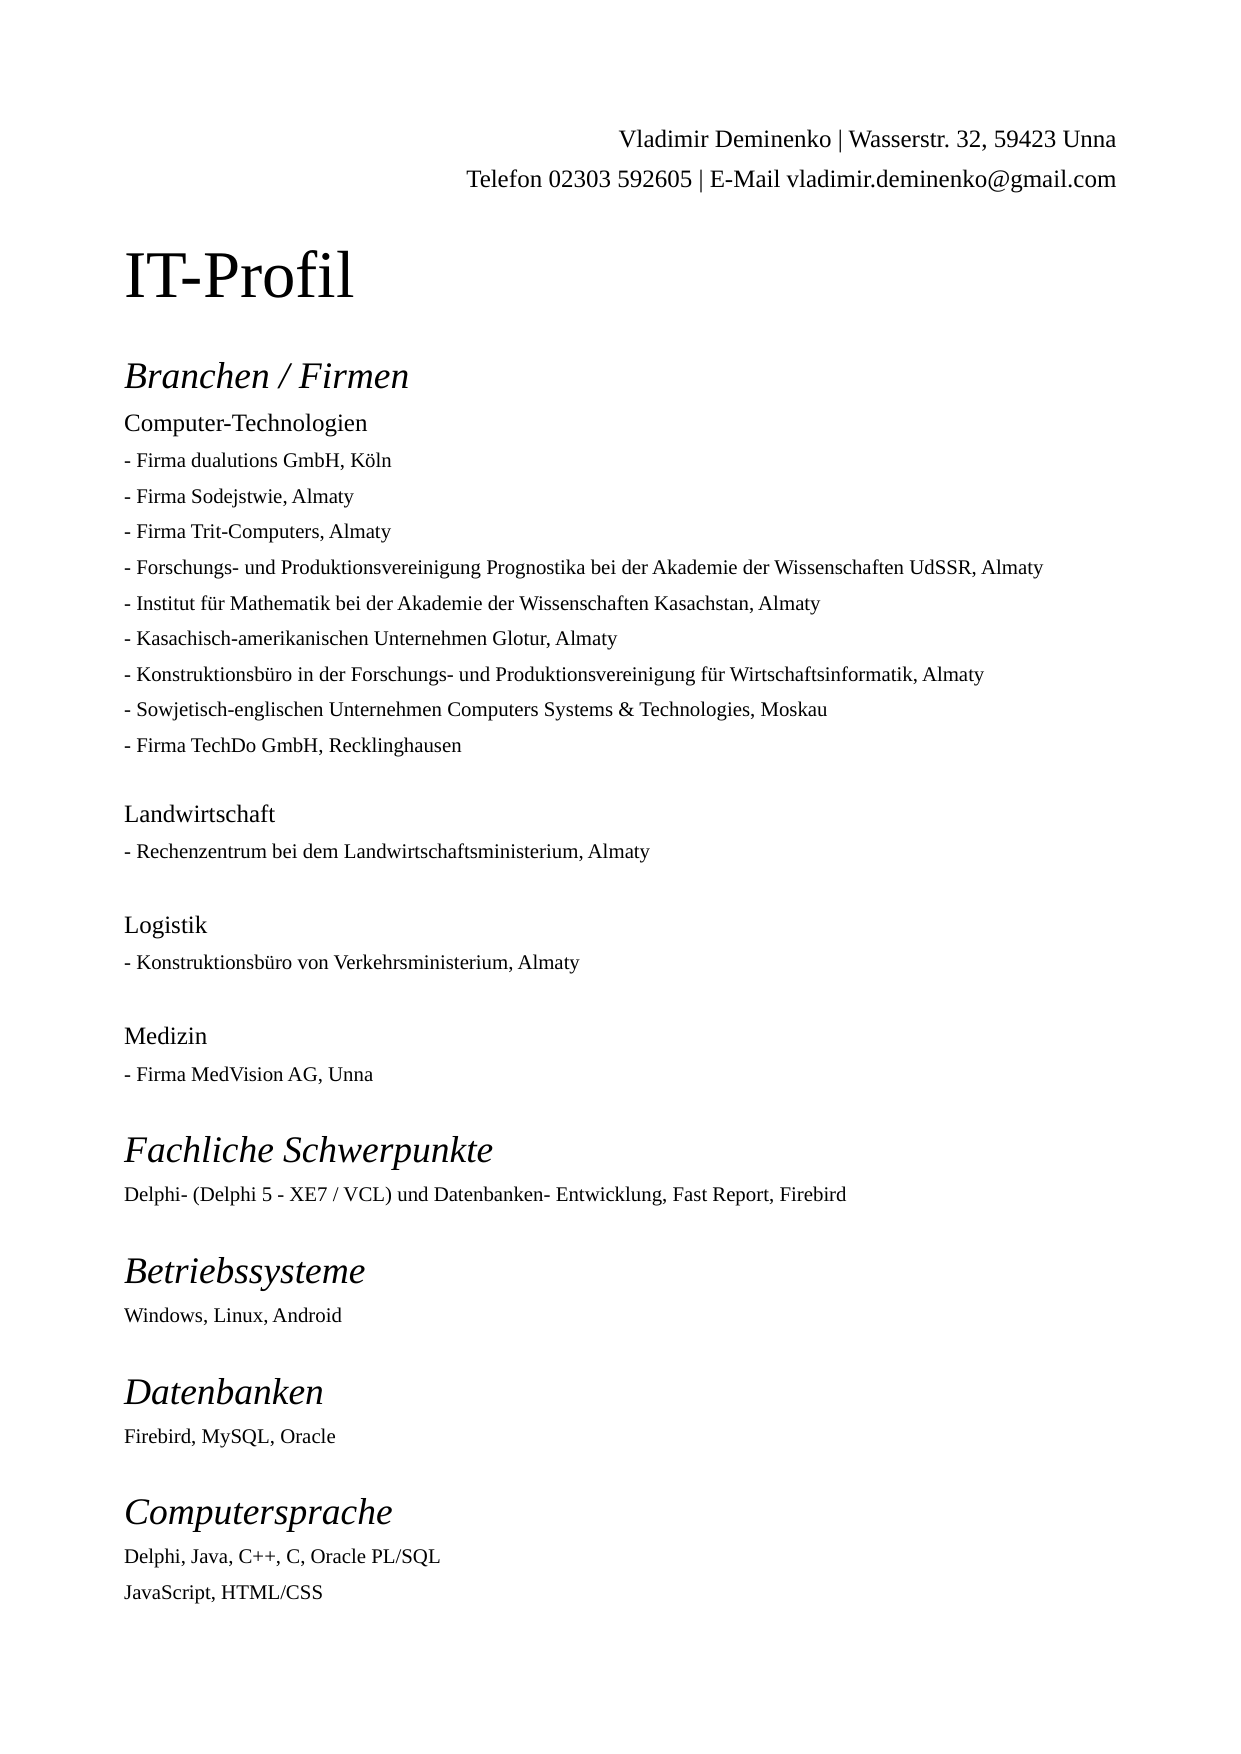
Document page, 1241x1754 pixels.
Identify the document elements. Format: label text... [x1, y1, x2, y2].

table_cell Delphi- (Delphi 5 - XE7 / VCL) und Datenbanken- Entwicklung, Fast Report, Firebird [118, 1176, 1122, 1212]
table_cell [295, 199, 1122, 229]
table_cell Datenbanken [118, 1363, 1122, 1418]
table_cell [118, 980, 1122, 1016]
table_header [118, 118, 295, 158]
table_cell Fachliche Schwerpunkte [118, 1122, 1122, 1176]
table_cell [118, 317, 295, 348]
table_cell [118, 199, 295, 229]
table_cell Telefon 02303 592605 | E-Mail vladimir.deminenko@gmail.com [295, 158, 1122, 198]
table_cell Windows, Linux, Android [118, 1297, 1122, 1333]
table_cell - Firma TechDo GmbH, Recklinghausen [118, 727, 1122, 762]
table_cell [118, 763, 295, 793]
table_cell - Sowjetisch-englischen Unternehmen Computers Systems & Technologies, Moskau [118, 691, 1122, 727]
table_cell Landwirtschaft [118, 793, 1122, 833]
table_cell [118, 1333, 1122, 1363]
table_cell Computersprache [118, 1484, 1122, 1539]
table_cell Branchen / Firmen [118, 348, 1122, 402]
table_cell [118, 869, 1122, 904]
table_cell - Rechenzentrum bei dem Landwirtschaftsministerium, Almaty [118, 833, 1122, 869]
table_cell - Konstruktionsbüro in der Forschungs- und Produktionsvereinigung für Wirtschaftsinformatik, Almaty [118, 656, 1122, 691]
table_cell - Institut für Mathematik bei der Akademie der Wissenschaften Kasachstan, Almaty [118, 585, 1122, 620]
table_cell Computer-Technologien [118, 403, 1122, 443]
table_cell - Forschungs- und Produktionsvereinigung Prognostika bei der Akademie der Wissenschaften UdSSR, Almaty [118, 549, 1122, 585]
table_cell [118, 1454, 1122, 1484]
table_cell [295, 763, 1122, 793]
table_cell Betriebssysteme [118, 1243, 1122, 1297]
table_cell IT-Profil [118, 229, 1122, 317]
table_header Vladimir Deminenko | Wasserstr. 32, 59423 Unna [295, 118, 1122, 158]
table_cell - Firma Trit-Computers, Almaty [118, 514, 1122, 549]
table_cell Firebird, MySQL, Oracle [118, 1418, 1122, 1453]
table_cell JavaScript, HTML/CSS [118, 1574, 1122, 1610]
table_cell [118, 158, 295, 198]
table_cell - Kasachisch-amerikanischen Unternehmen Glotur, Almaty [118, 620, 1122, 656]
table_cell Medizin [118, 1016, 1122, 1056]
table_cell - Firma MedVision AG, Unna [118, 1056, 1122, 1091]
table_cell [295, 317, 1122, 348]
table_cell [118, 1212, 1122, 1243]
table_cell - Firma dualutions GmbH, Köln [118, 443, 1122, 478]
table_cell Logistik [118, 904, 1122, 944]
table_cell - Konstruktionsbüro von Verkehrsministerium, Almaty [118, 945, 1122, 980]
table_cell [118, 1091, 1122, 1122]
table_cell Delphi, Java, C++, C, Oracle PL/SQL [118, 1539, 1122, 1574]
table_cell - Firma Sodejstwie, Almaty [118, 478, 1122, 514]
